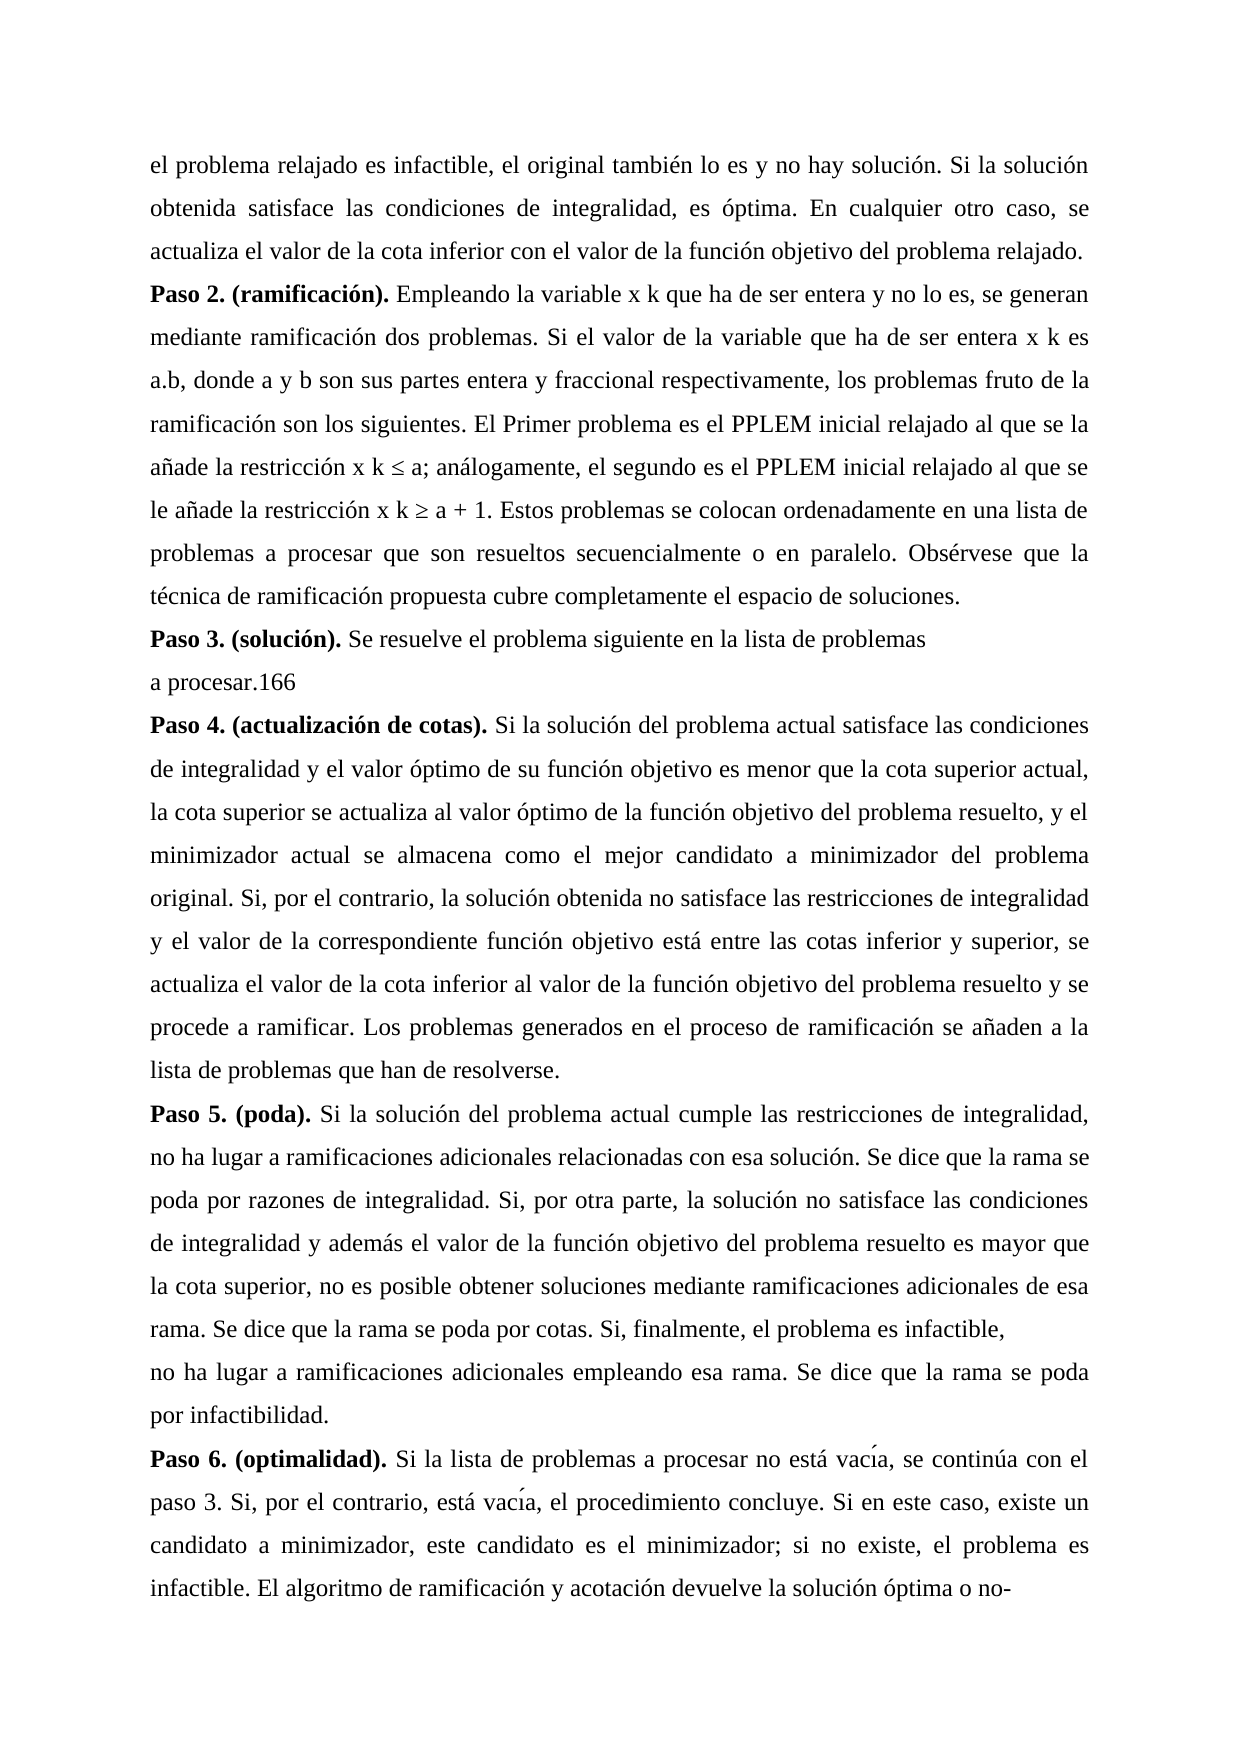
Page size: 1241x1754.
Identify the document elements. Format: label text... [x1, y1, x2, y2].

text no ha lugar a ramificaciones adicionales empleando esa rama. Se dice que la rama se poda por infactibilidad. [150, 1357, 1090, 1429]
text Paso 6. (optimalidad). Si la lista de problemas a procesar no está vacı́a, se continúa con el paso 3. Si, por el contrario, está vacı́a, el procedimiento concluye. Si en este caso, existe un candidato a minimizador, este candidato es el minimizador; si no existe, el problema es infactible. El algoritmo de ramificación y acotación devuelve la solución óptima o no- [150, 1444, 1090, 1602]
text Paso 5. (poda). Si la solución del problema actual cumple las restricciones de integralidad, no ha lugar a ramificaciones adicionales relacionadas con esa solución. Se dice que la rama se poda por razones de integralidad. Si, por otra parte, la solución no satisface las condiciones de integralidad y además el valor de la función objetivo del problema resuelto es mayor que la cota superior, no es posible obtener soluciones mediante ramificaciones adicionales de esa rama. Se dice que la rama se poda por cotas. Si, finalmente, el problema es infactible, [150, 1099, 1090, 1343]
text Paso 3. (solución). Se resuelve el problema siguiente en la lista de problemas [150, 624, 1090, 653]
text Paso 4. (actualización de cotas). Si la solución del problema actual satisface las condiciones de integralidad y el valor óptimo de su función objetivo es menor que la cota superior actual, la cota superior se actualiza al valor óptimo de la función objetivo del problema resuelto, y el minimizador actual se almacena como el mejor candidato a minimizador del problema original. Si, por el contrario, la solución obtenida no satisface las restricciones de integralidad y el valor de la correspondiente función objetivo está entre las cotas inferior y superior, se actualiza el valor de la cota inferior al valor de la función objetivo del problema resuelto y se procede a ramificar. Los problemas generados en el proceso de ramificación se añaden a la lista de problemas que han de resolverse. [150, 711, 1090, 1084]
text Paso 2. (ramificación). Empleando la variable x k que ha de ser entera y no lo es, se generan mediante ramificación dos problemas. Si el valor de la variable que ha de ser entera x k es a.b, donde a y b son sus partes entera y fraccional respectivamente, los problemas fruto de la ramificación son los siguientes. El Primer problema es el PPLEM inicial relajado al que se la añade la restricción x k ≤ a; análogamente, el segundo es el PPLEM inicial relajado al que se le añade la restricción x k ≥ a + 1. Estos problemas se colocan ordenadamente en una lista de problemas a procesar que son resueltos secuencialmente o en paralelo. Obsérvese que la técnica de ramificación propuesta cubre completamente el espacio de soluciones. [150, 279, 1090, 610]
text a procesar.166 [150, 667, 1090, 696]
text el problema relajado es infactible, el original también lo es y no hay solución. Si la solución obtenida satisface las condiciones de integralidad, es óptima. En cualquier otro caso, se actualiza el valor de la cota inferior con el valor de la función objetivo del problema relajado. [150, 150, 1090, 265]
